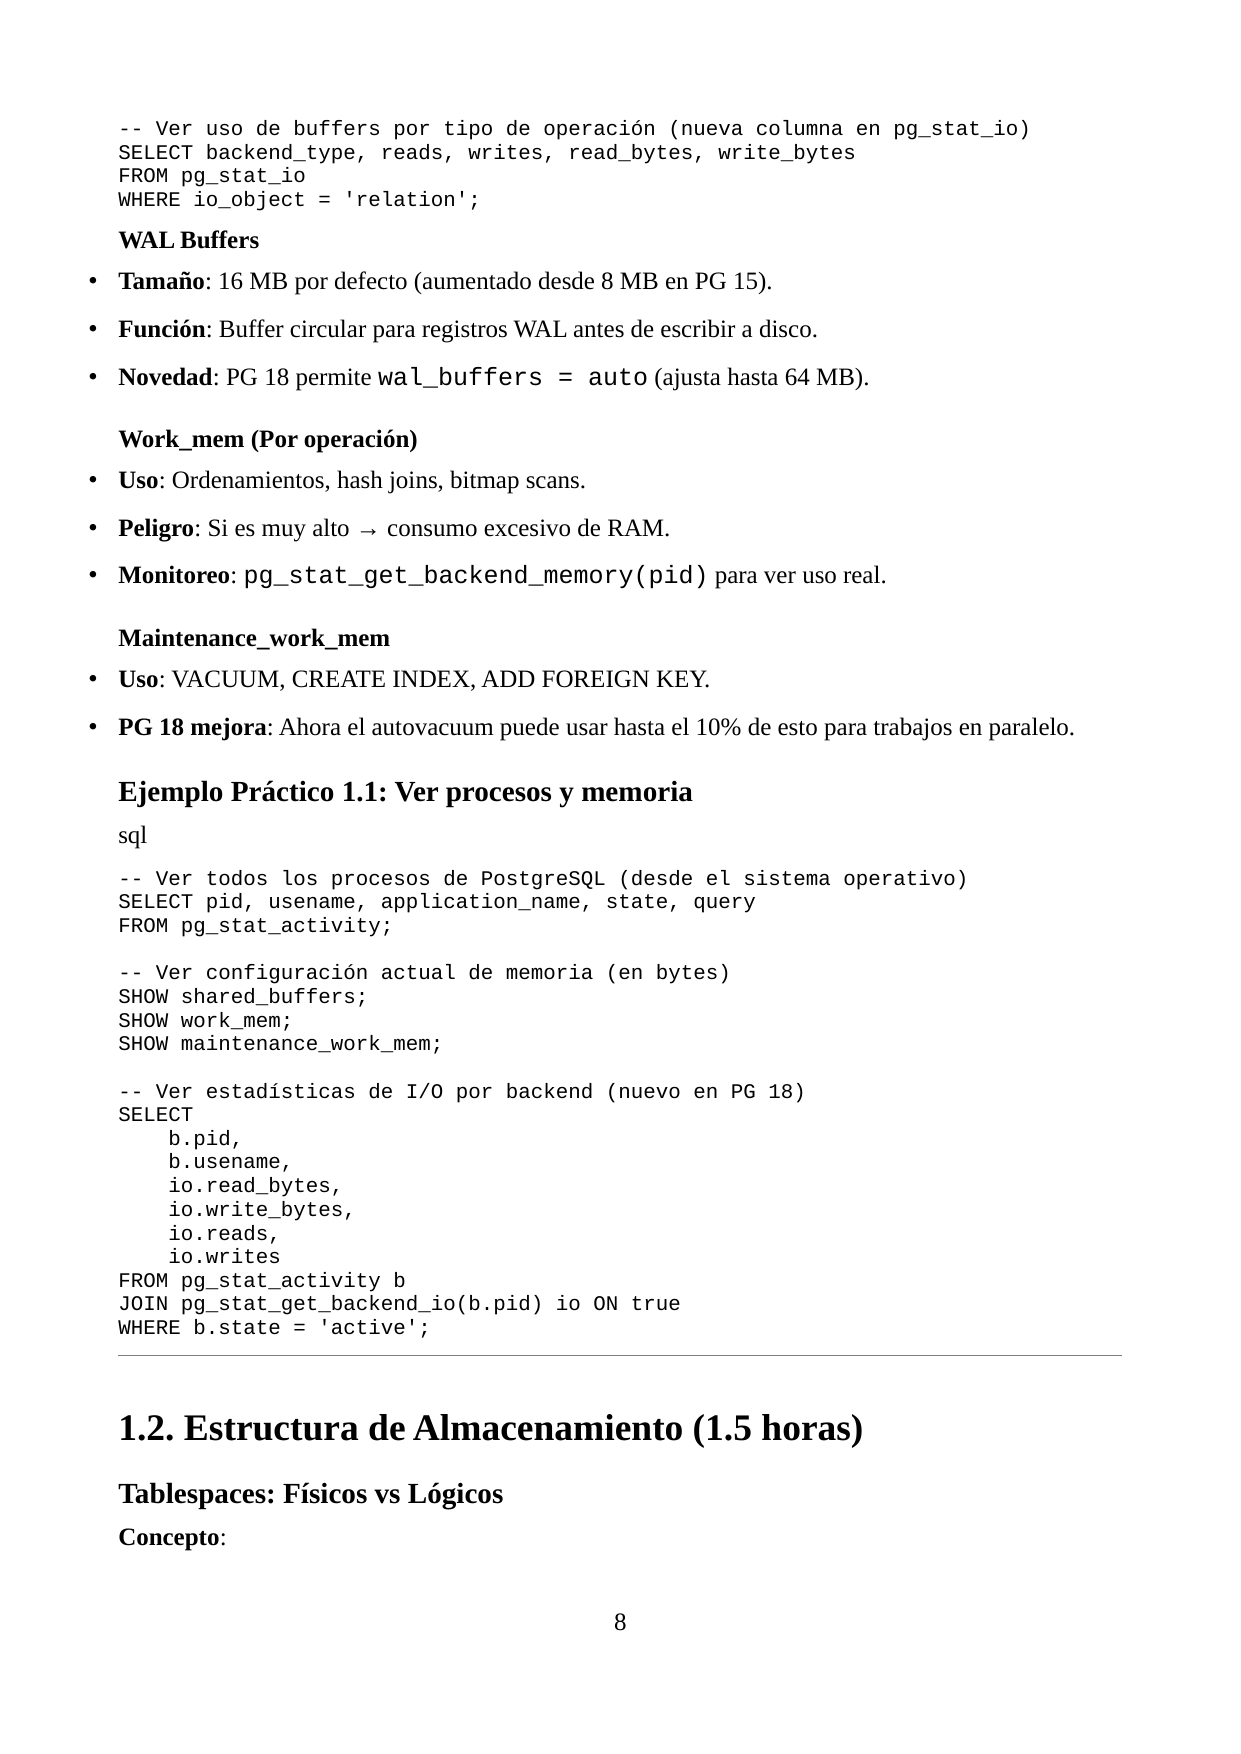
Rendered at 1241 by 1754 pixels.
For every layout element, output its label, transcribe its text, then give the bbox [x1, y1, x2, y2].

list Función: Buffer circular para registros WAL antes de escribir a disco. [118, 314, 1122, 343]
text b.usename, [118, 1152, 1122, 1175]
text -- Ver configuración actual de memoria (en bytes) [118, 962, 1122, 986]
text SELECT [118, 1104, 1122, 1128]
subtitle Ejemplo Práctico 1.1: Ver procesos y memoria [118, 774, 1122, 808]
text SHOW maintenance_work_mem; [118, 1033, 1122, 1057]
text io.reads, [118, 1222, 1122, 1246]
list PG 18 mejora: Ahora el autovacuum puede usar hasta el 10% de esto para trabajos en paralelo. [118, 712, 1122, 741]
list Uso: Ordenamientos, hash joins, bitmap scans. [118, 465, 1122, 494]
text io.writes [118, 1246, 1122, 1270]
text JOIN pg_stat_get_backend_io(b.pid) io ON true [118, 1293, 1122, 1317]
text io.write_bytes, [118, 1199, 1122, 1222]
text FROM pg_stat_activity; [118, 915, 1122, 939]
subtitle WAL Buffers [118, 225, 1122, 254]
list -- Ver uso de buffers por tipo de operación (nueva columna en pg_stat_io) [118, 118, 1122, 142]
subtitle Maintenance_work_mem [118, 623, 1122, 652]
list Peligro: Si es muy alto → consumo excesivo de RAM. [118, 513, 1122, 542]
subtitle Tablespaces: Físicos vs Lógicos [118, 1476, 1122, 1509]
list WHERE io_object = 'relation'; [118, 189, 1122, 213]
list Monitoreo: pg_stat_get_backend_memory(pid) para ver uso real. [118, 561, 1122, 591]
text WHERE b.state = 'active'; [118, 1317, 1122, 1341]
text io.read_bytes, [118, 1175, 1122, 1199]
subtitle Work_mem (Por operación) [118, 424, 1122, 453]
text Concepto: [118, 1522, 1122, 1551]
list Novedad: PG 18 permite wal_buffers = auto (ajusta hasta 64 MB). [118, 362, 1122, 392]
list Tamaño: 16 MB por defecto (aumentado desde 8 MB en PG 15). [118, 266, 1122, 295]
text FROM pg_stat_activity b [118, 1270, 1122, 1293]
list SELECT backend_type, reads, writes, read_bytes, write_bytes [118, 142, 1122, 165]
text sql [118, 820, 1122, 849]
subtitle 1.2. Estructura de Almacenamiento (1.5 horas) [118, 1406, 1122, 1449]
list Uso: VACUUM, CREATE INDEX, ADD FOREIGN KEY. [118, 664, 1122, 693]
text SHOW shared_buffers; [118, 986, 1122, 1010]
text b.pid, [118, 1128, 1122, 1152]
text SHOW work_mem; [118, 1010, 1122, 1033]
text -- Ver todos los procesos de PostgreSQL (desde el sistema operativo) [118, 868, 1122, 891]
text -- Ver estadísticas de I/O por backend (nuevo en PG 18) [118, 1081, 1122, 1104]
list FROM pg_stat_io [118, 165, 1122, 189]
text SELECT pid, usename, application_name, state, query [118, 891, 1122, 915]
